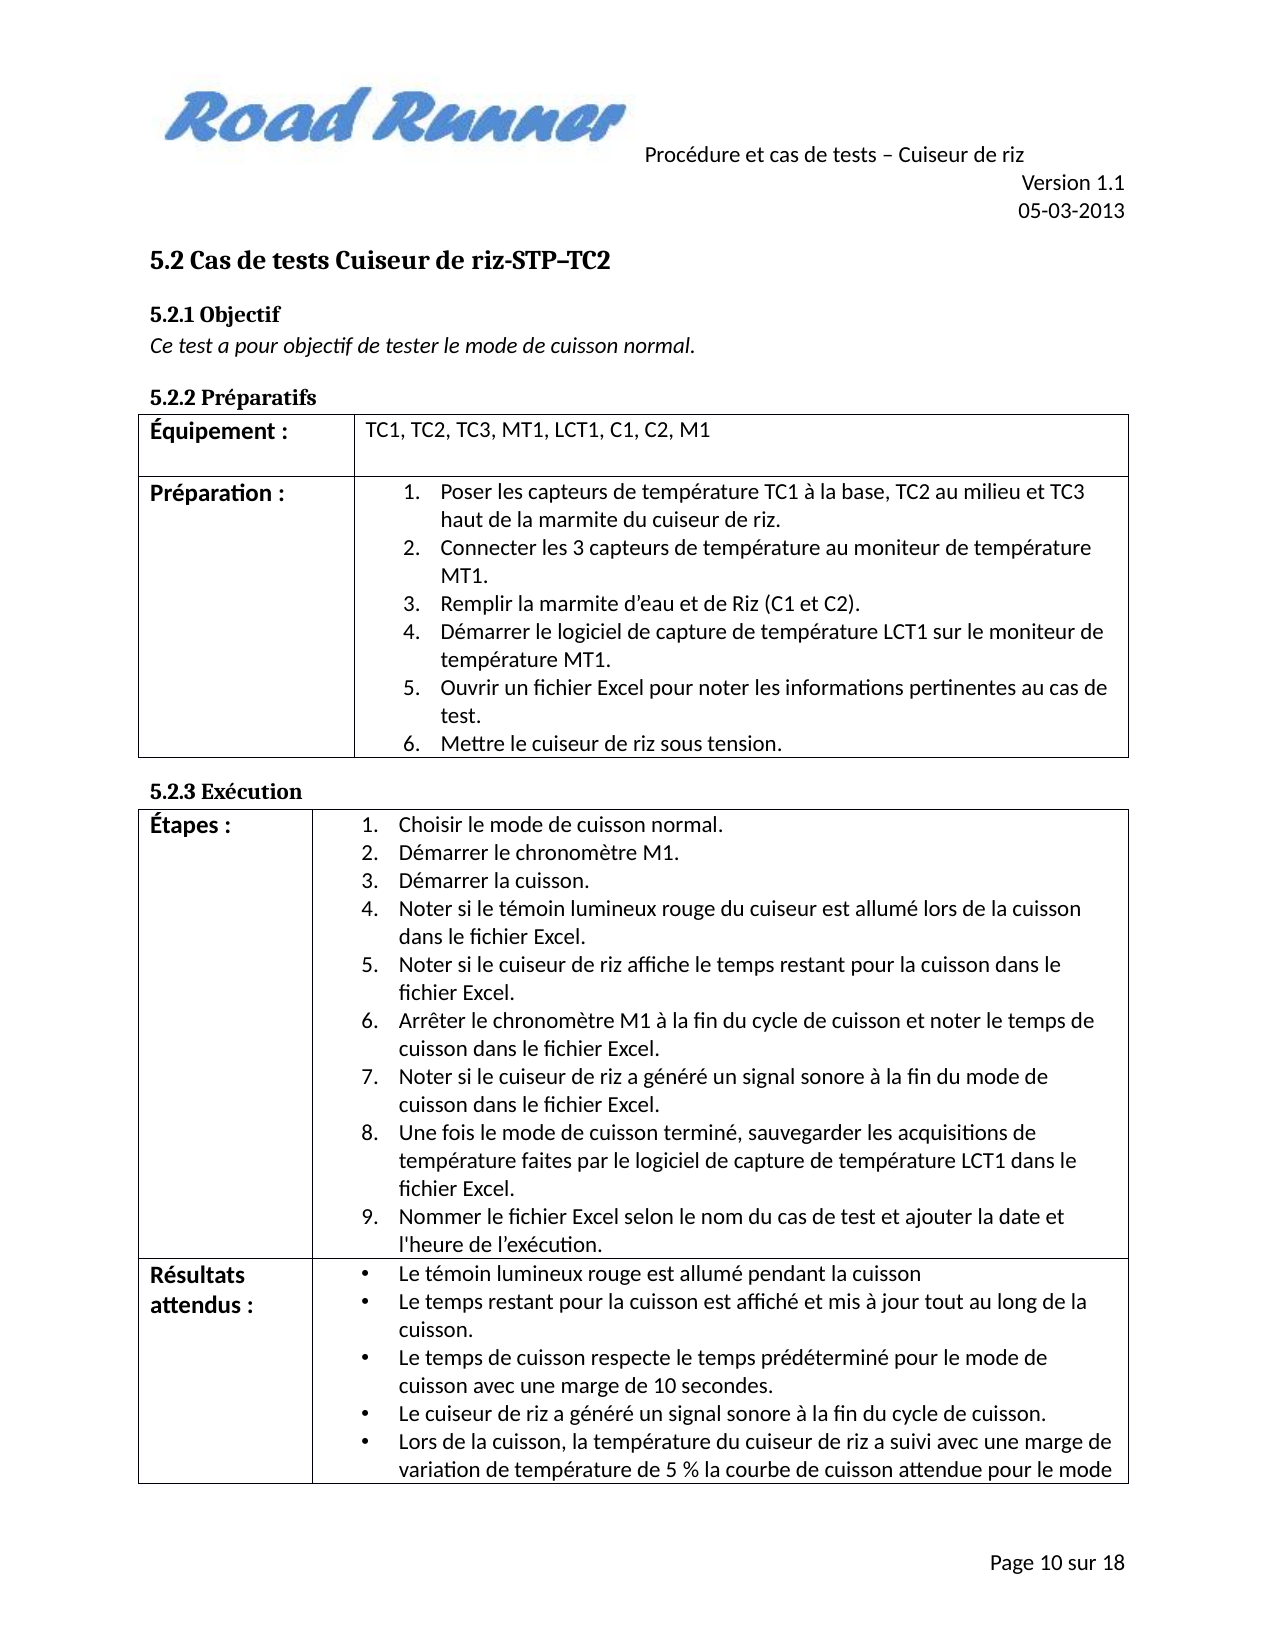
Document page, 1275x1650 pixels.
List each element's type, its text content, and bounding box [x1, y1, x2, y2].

table_cell Le témoin lumineux rouge est allumé pendant la cuisson Le temps restant pour la cuisson est affiché et mis à jour tout au long de la cuisson. Le temps de cuisson respecte le temps prédéterminé pour le mode de cuisson avec une marge de 10 secondes. Le cuiseur de riz a généré un signal sonore à la fin du cycle de cuisson. Lors de la cuisson, la température du cuiseur de riz a suivi avec une marge de variation de température de 5 % la courbe de cuisson attendue pour le mode [313, 1259, 1128, 1483]
table_cell Préparation : [139, 477, 354, 757]
table_cell Résultats attendus : [139, 1259, 312, 1483]
picture [150, 73, 640, 163]
table_header Équipement : [139, 415, 354, 476]
table_header Étapes : [139, 810, 312, 1258]
subtitle 5.2.1 Objectif [150, 302, 1125, 328]
table_cell Poser les capteurs de température TC1 à la base, TC2 au milieu et TC3 haut de la marmite du cuiseur de riz. Connecter les 3 capteurs de température au moniteur de température MT1. Remplir la marmite d’eau et de Riz (C1 et C2). Démarrer le logiciel de capture de température LCT1 sur le moniteur de température MT1. Ouvrir un fichier Excel pour noter les informations pertinentes au cas de test. Mettre le cuiseur de riz sous tension. [355, 477, 1128, 757]
table_header TC1, TC2, TC3, MT1, LCT1, C1, C2, M1 [355, 415, 1128, 476]
subtitle 5.2 Cas de tests Cuiseur de riz-STP–TC2 [150, 245, 1125, 277]
subtitle 5.2.3 Exécution [150, 779, 1125, 805]
table_header Choisir le mode de cuisson normal. Démarrer le chronomètre M1. Démarrer la cuisson. Noter si le témoin lumineux rouge du cuiseur est allumé lors de la cuisson dans le fichier Excel. Noter si le cuiseur de riz affiche le temps restant pour la cuisson dans le fichier Excel. Arrêter le chronomètre M1 à la fin du cycle de cuisson et noter le temps de cuisson dans le fichier Excel. Noter si le cuiseur de riz a généré un signal sonore à la fin du mode de cuisson dans le fichier Excel. Une fois le mode de cuisson terminé, sauvegarder les acquisitions de température faites par le logiciel de capture de température LCT1 dans le fichier Excel. Nommer le fichier Excel selon le nom du cas de test et ajouter la date et l'heure de l’exécution. [313, 810, 1128, 1258]
text Ce test a pour objectif de tester le mode de cuisson normal. [150, 332, 1125, 360]
subtitle 5.2.2 Préparatifs [150, 385, 1125, 411]
